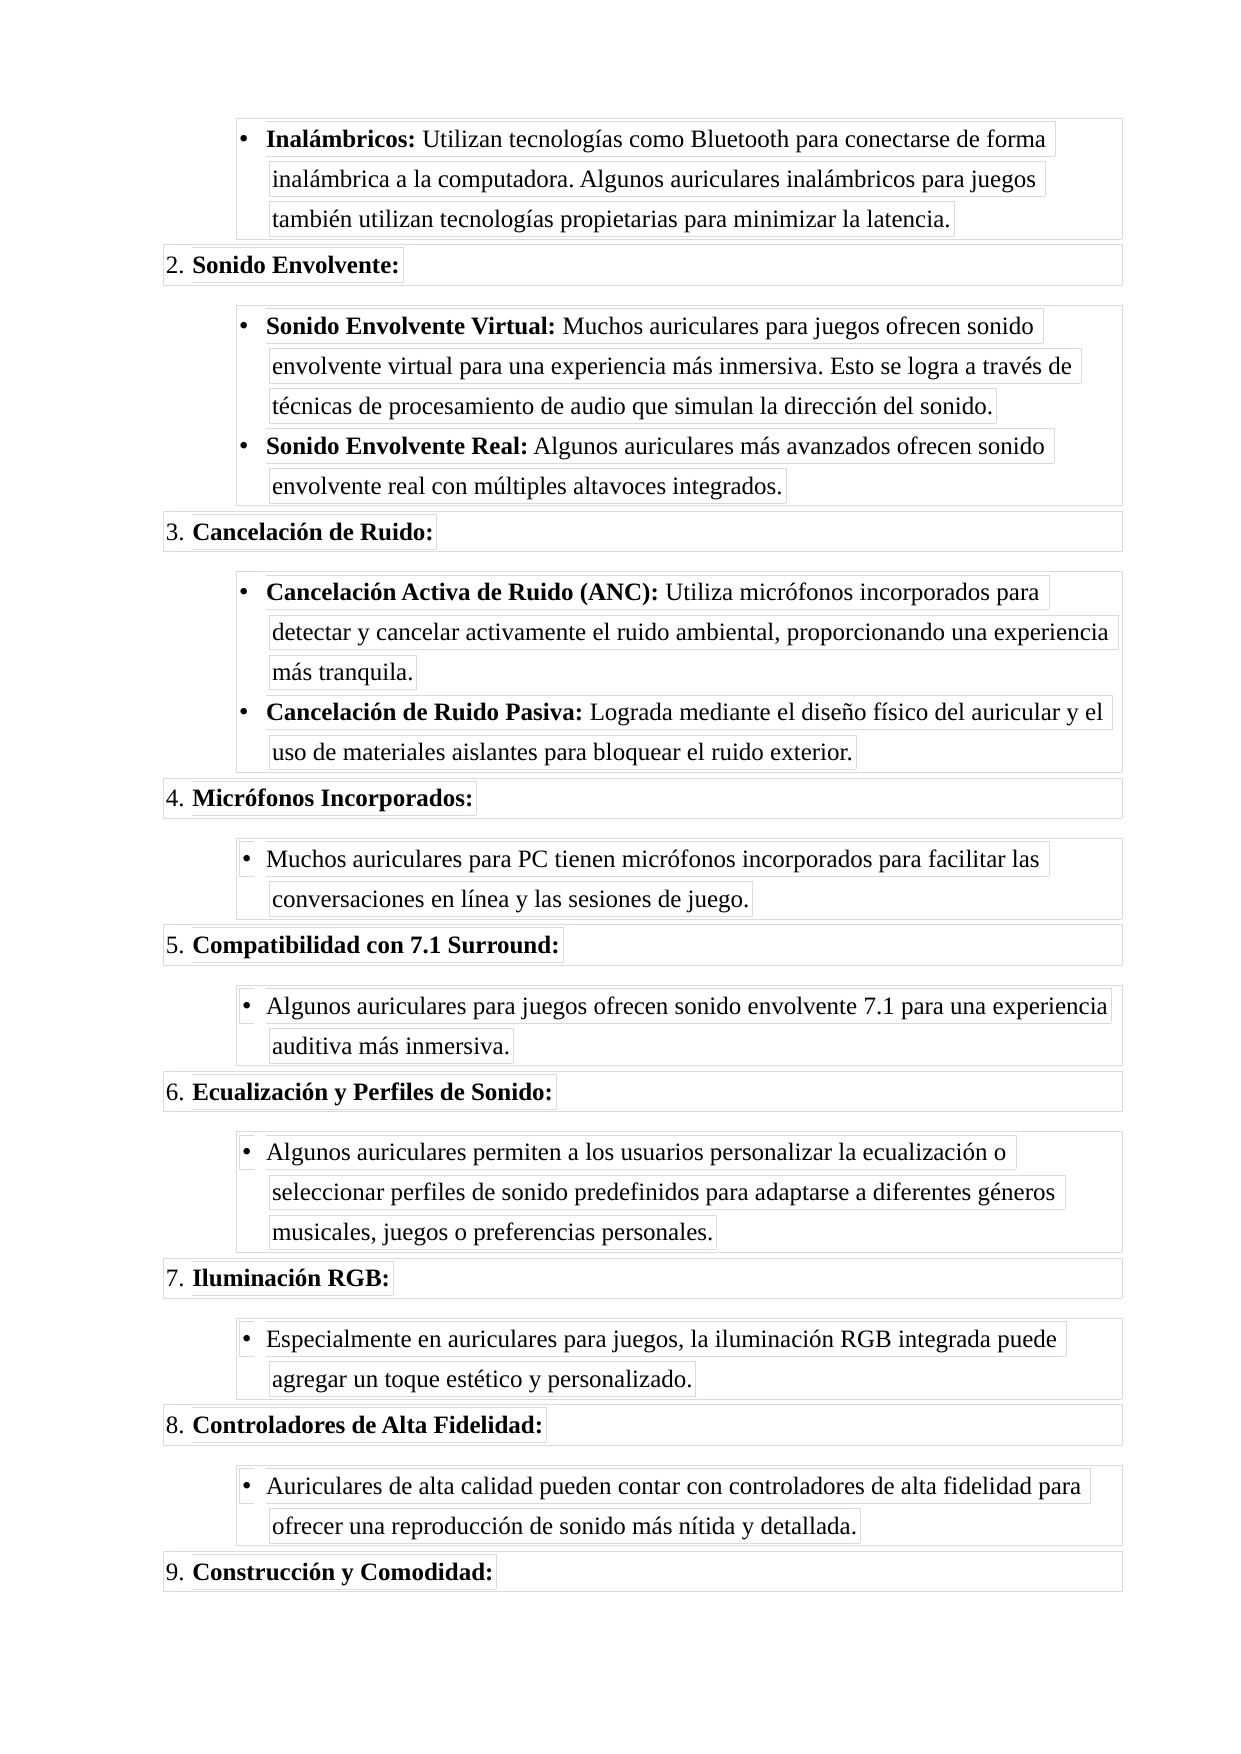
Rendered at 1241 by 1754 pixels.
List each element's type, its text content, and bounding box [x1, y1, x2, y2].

list Algunos auriculares permiten a los usuarios personalizar la ecualización o seleccionar perfiles de sonido predefinidos para adaptarse a diferentes géneros musicales, juegos o preferencias personales. [237, 1132, 1122, 1252]
list Construcción y Comodidad: [164, 1552, 1122, 1591]
list Iluminación RGB: [164, 1259, 1122, 1298]
list Especialmente en auriculares para juegos, la iluminación RGB integrada puede agregar un toque estético y personalizado. [237, 1319, 1122, 1399]
list Compatibilidad con 7.1 Surround: [164, 925, 1122, 965]
list Cancelación de Ruido: [164, 512, 1122, 551]
list Sonido Envolvente: [164, 245, 1122, 285]
list Sonido Envolvente Virtual: Muchos auriculares para juegos ofrecen sonido envolvente virtual para una experiencia más inmersiva. Esto se logra a través de técnicas de procesamiento de audio que simulan la dirección del sonido. [237, 306, 1122, 423]
list Muchos auriculares para PC tienen micrófonos incorporados para facilitar las conversaciones en línea y las sesiones de juego. [237, 839, 1122, 919]
list Controladores de Alta Fidelidad: [164, 1405, 1122, 1445]
list Cancelación Activa de Ruido (ANC): Utiliza micrófonos incorporados para detectar y cancelar activamente el ruido ambiental, proporcionando una experiencia más tranquila. [237, 572, 1122, 689]
list Inalámbricos: Utilizan tecnologías como Bluetooth para conectarse de forma inalámbrica a la computadora. Algunos auriculares inalámbricos para juegos también utilizan tecnologías propietarias para minimizar la latencia. [237, 119, 1122, 239]
list Sonido Envolvente Real: Algunos auriculares más avanzados ofrecen sonido envolvente real con múltiples altavoces integrados. [237, 425, 1122, 505]
list Auriculares de alta calidad pueden contar con controladores de alta fidelidad para ofrecer una reproducción de sonido más nítida y detallada. [237, 1466, 1122, 1545]
list Micrófonos Incorporados: [164, 779, 1122, 818]
list Cancelación de Ruido Pasiva: Lograda mediante el diseño físico del auricular y el uso de materiales aislantes para bloquear el ruido exterior. [237, 691, 1122, 772]
list Ecualización y Perfiles de Sonido: [164, 1072, 1122, 1111]
list Algunos auriculares para juegos ofrecen sonido envolvente 7.1 para una experiencia auditiva más inmersiva. [237, 986, 1122, 1065]
